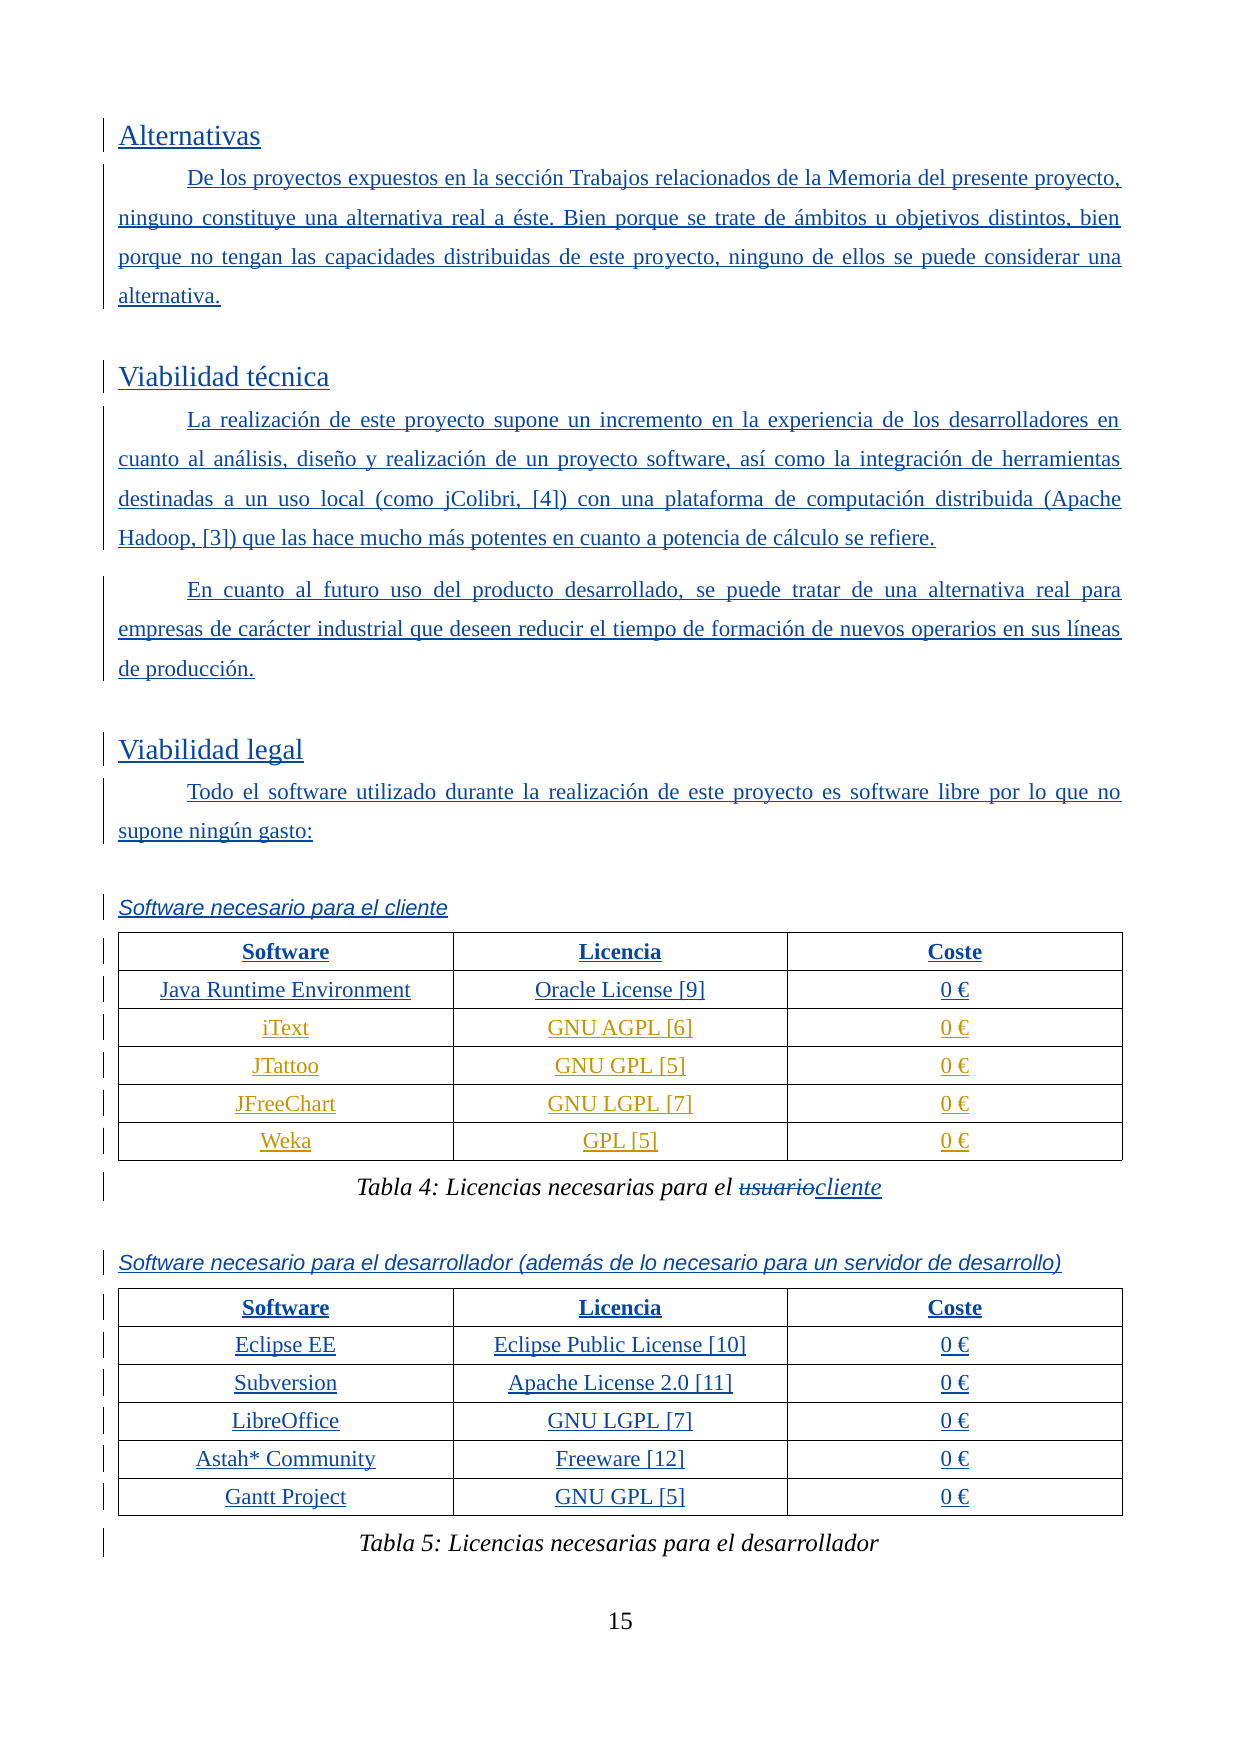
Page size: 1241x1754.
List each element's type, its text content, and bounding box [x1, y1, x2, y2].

table_cell Apache License 2.0 [11] [454, 1365, 787, 1402]
table_header Licencia [454, 933, 787, 970]
table_cell 0 € [788, 1327, 1122, 1364]
subtitle Alternativas [118, 118, 1122, 152]
table_cell Weka [119, 1123, 453, 1160]
text Hadoop, [3]) que las hace mucho más potentes en cuanto a potencia de cálculo se refiere. [118, 509, 1122, 550]
table_header Software [119, 1289, 453, 1326]
table_cell Eclipse EE [119, 1327, 453, 1364]
text En cuanto al futuro uso del producto desarrollado, se puede tratar de una alternativa real para empresas de carácter industrial que deseen reducir el tiempo de formación de nuevos operarios en sus líneas [118, 576, 1122, 638]
table_cell Gantt Project [119, 1479, 453, 1515]
table_cell GNU LGPL [7] [454, 1085, 787, 1122]
table_cell GNU GPL [5] [454, 1047, 787, 1084]
table_cell 0 € [788, 1009, 1122, 1046]
subtitle Software necesario para el cliente [118, 894, 1122, 920]
text de producción. [118, 640, 1122, 681]
table_cell 0 € [788, 1085, 1122, 1122]
text Tabla 4: Licencias necesarias para el cliente [118, 1172, 1122, 1201]
table_cell 0 € [788, 1441, 1122, 1477]
text La realización de este proyecto supone un incremento en la experiencia de los desarrolladores en cuanto al análisis, diseño y realización de un proyecto software, así como la integración de herramientas [118, 406, 1122, 468]
table_header Coste [788, 1289, 1122, 1326]
text De los proyectos expuestos en la sección Trabajos relacionados de la Memoria del presente proyecto, ninguno constituye una alternativa real a éste. Bien porque se trate de ámbitos u objetivos distintos, bien porque no tengan las capacidades distribuidas de este proyecto, ninguno de ellos se puede considerar una alternativa. [118, 164, 1122, 309]
table_cell GNU GPL [5] [454, 1479, 787, 1515]
table_cell GNU LGPL [7] [454, 1403, 787, 1439]
text Tabla 5: Licencias necesarias para el desarrollador [118, 1528, 1122, 1557]
table_cell 0 € [788, 1047, 1122, 1084]
table_cell LibreOffice [119, 1403, 453, 1439]
subtitle Viabilidad legal [118, 732, 1122, 766]
table_header Coste [788, 933, 1122, 970]
table_header Licencia [454, 1289, 787, 1326]
table_cell 0 € [788, 1123, 1122, 1160]
table_cell Eclipse Public License [10] [454, 1327, 787, 1364]
table_cell Astah* Community [119, 1441, 453, 1477]
subtitle Software necesario para el desarrollador (además de lo necesario para un servidor de desarrollo) [118, 1250, 1122, 1275]
table_cell JTattoo [119, 1047, 453, 1084]
table_cell JFreeChart [119, 1085, 453, 1122]
table_cell GNU AGPL [6] [454, 1009, 787, 1046]
table_cell Subversion [119, 1365, 453, 1402]
subtitle Viabilidad técnica [118, 359, 1122, 393]
table_cell 0 € [788, 1403, 1122, 1439]
table_cell 0 € [788, 1365, 1122, 1402]
table_cell iText [119, 1009, 453, 1046]
text destinadas a un uso local (como jColibri, [4]) con una plataforma de computación distribuida (Apache [118, 469, 1122, 508]
table_cell Java Runtime Environment [119, 971, 453, 1008]
table_cell 0 € [788, 971, 1122, 1008]
table_cell Freeware [12] [454, 1441, 787, 1477]
table_cell Oracle License [9] [454, 971, 787, 1008]
table_cell 0 € [788, 1479, 1122, 1515]
table_cell GPL [5] [454, 1123, 787, 1160]
text Todo el software utilizado durante la realización de este proyecto es software libre por lo que no supone ningún gasto: [118, 778, 1122, 844]
table_header Software [119, 933, 453, 970]
